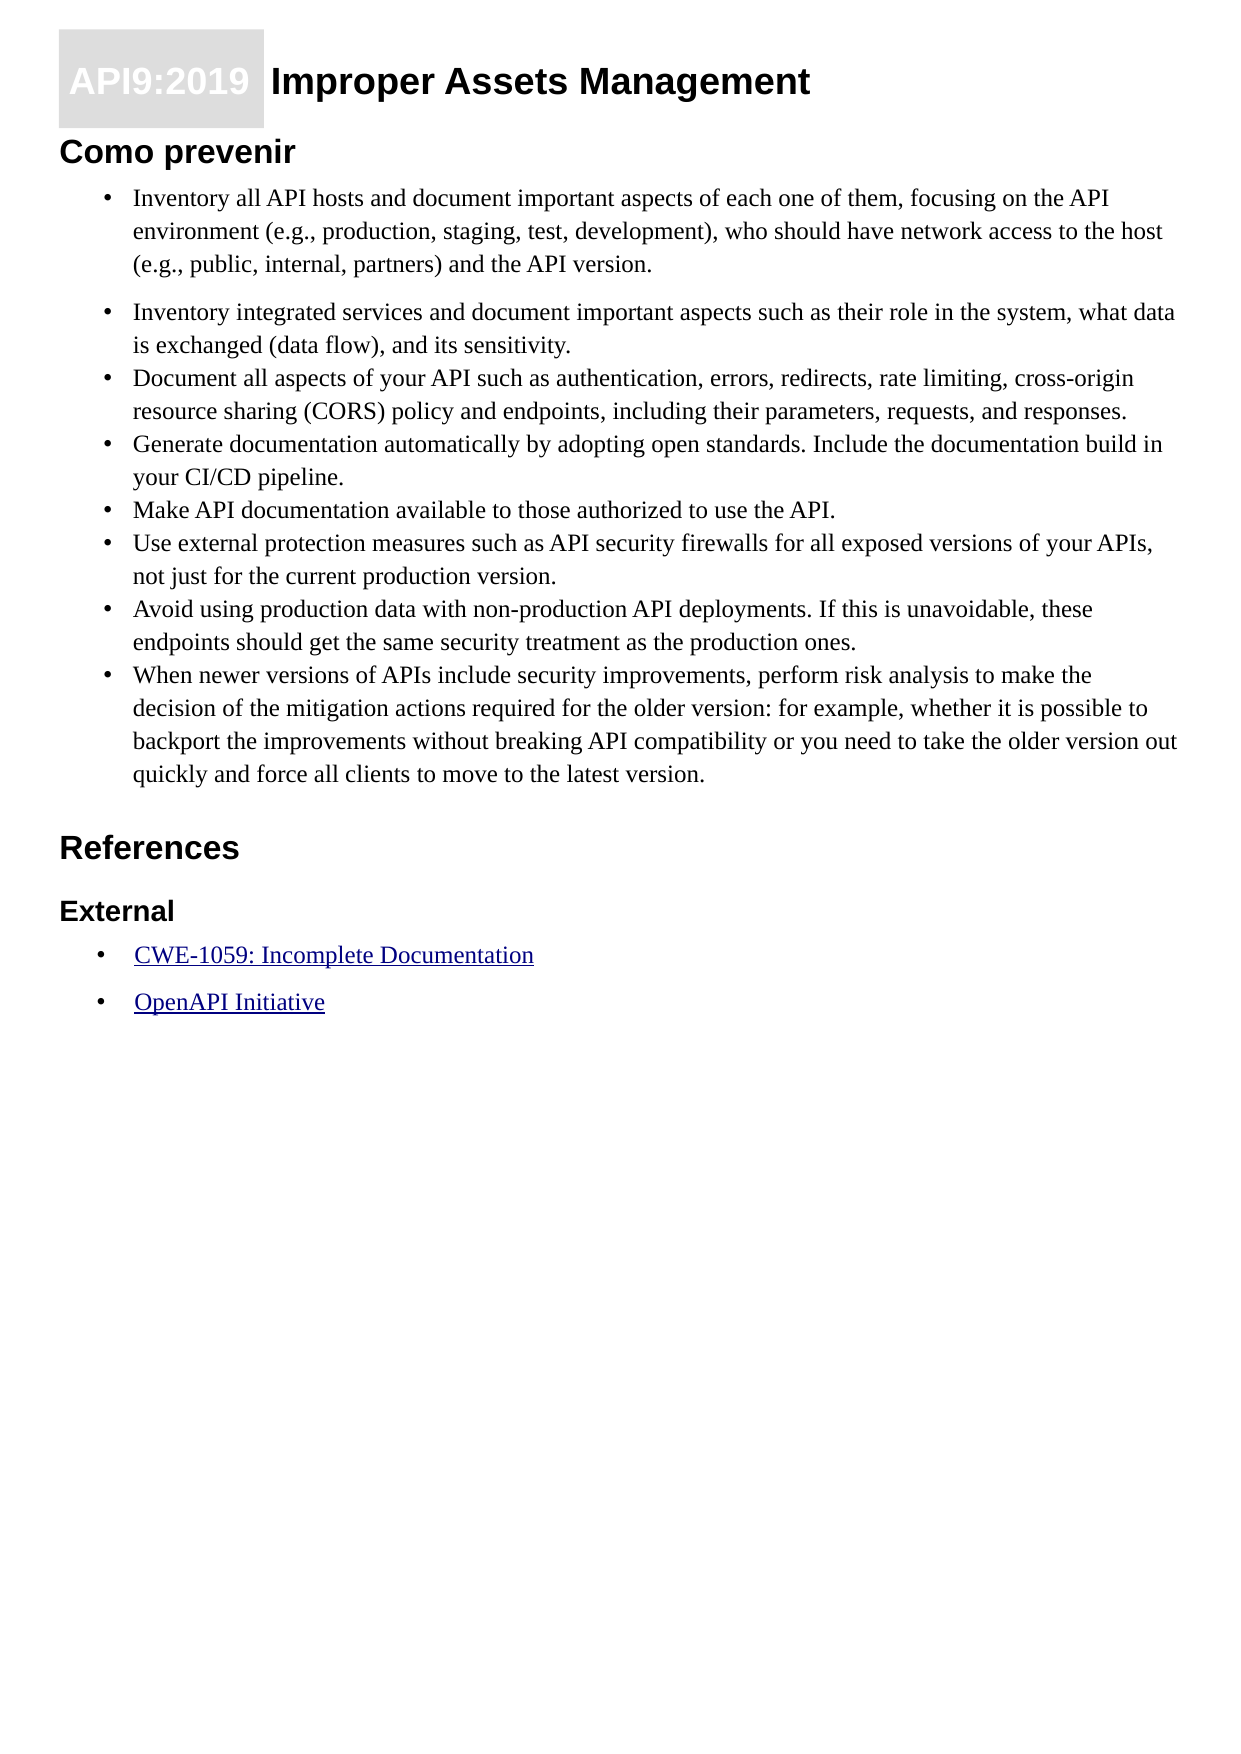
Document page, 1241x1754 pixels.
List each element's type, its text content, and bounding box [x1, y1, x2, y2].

list When newer versions of APIs include security improvements, perform risk analysis to make the decision of the mitigation actions required for the older version: for example, whether it is possible to backport the improvements without breaking API compatibility or you need to take the older version out quickly and force all clients to move to the latest version. [103, 660, 1181, 788]
list Avoid using production data with non-production API deployments. If this is unavoidable, these endpoints should get the same security treatment as the production ones. [103, 594, 1181, 656]
list CWE-1059: Incomplete Documentation [97, 940, 1181, 968]
subtitle Como prevenir [59, 132, 1181, 171]
list Generate documentation automatically by adopting open standards. Include the documentation build in your CI/CD pipeline. [103, 429, 1181, 491]
list Inventory integrated services and document important aspects such as their role in the system, what data is exchanged (data flow), and its sensitivity. [103, 297, 1181, 359]
list Inventory all API hosts and document important aspects of each one of them, focusing on the API environment (e.g., production, staging, test, development), who should have network access to the host (e.g., public, internal, partners) and the API version. [103, 183, 1181, 278]
list Document all aspects of your API such as authentication, errors, redirects, rate limiting, cross-origin resource sharing (CORS) policy and endpoints, including their parameters, requests, and responses. [103, 363, 1181, 425]
subtitle External [59, 893, 1181, 927]
list OpenAPI Initiative [97, 987, 1181, 1016]
subtitle References [59, 828, 1181, 866]
list Use external protection measures such as API security firewalls for all exposed versions of your APIs, not just for the current production version. [103, 528, 1181, 590]
list Make API documentation available to those authorized to use the API. [103, 495, 1181, 524]
